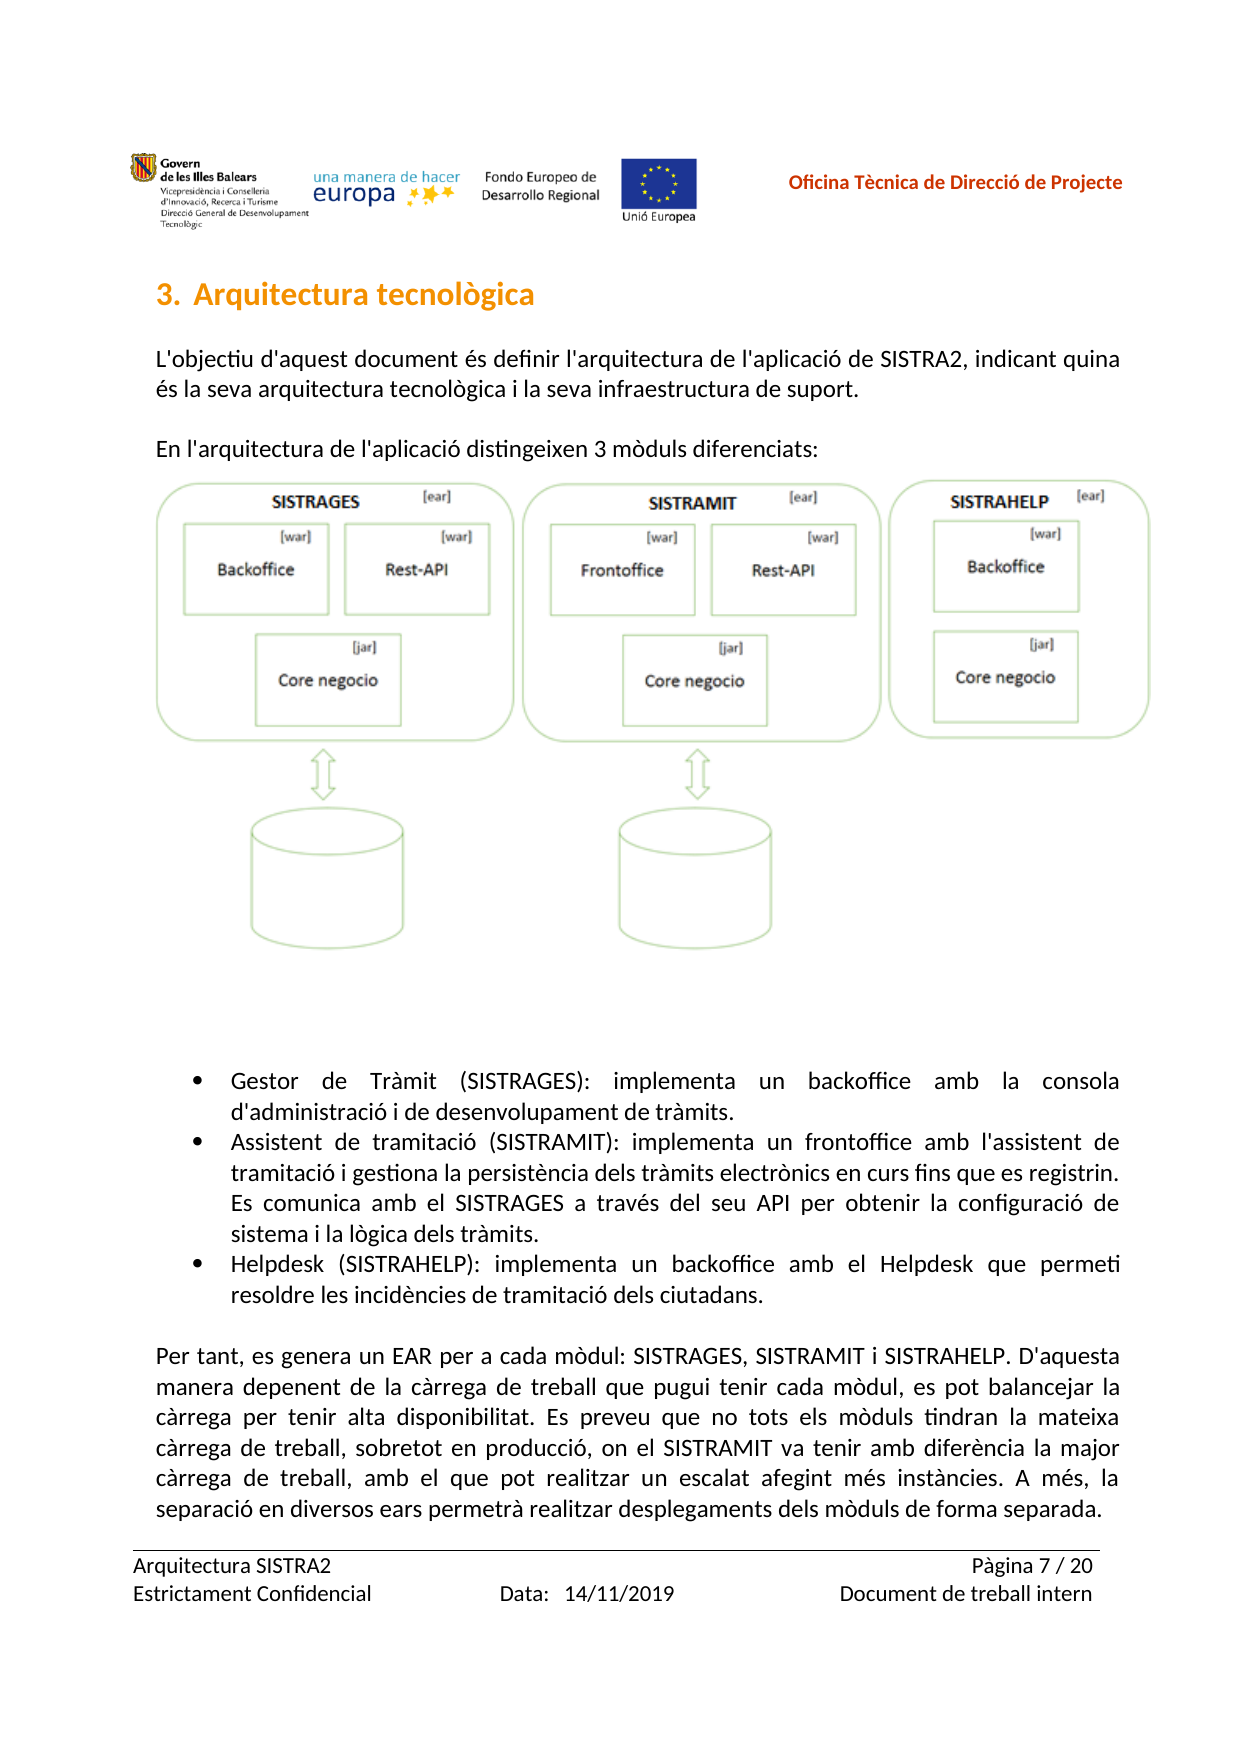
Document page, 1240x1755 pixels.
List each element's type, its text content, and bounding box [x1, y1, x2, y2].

list Gestor de Tràmit (SISTRAGES): implementa un backoffice amb la consola d'administració i de desenvolupament de tràmits. [193, 1065, 1121, 1126]
list Helpdesk (SISTRAHELP): implementa un backoffice amb el Helpdesk que permeti resoldre les incidències de tramitació dels ciutadans. [193, 1248, 1121, 1309]
picture [130, 152, 699, 230]
list Assistent de tramitació (SISTRAMIT): implementa un frontoffice amb l'assistent de tramitació i gestiona la persistència dels tràmits electrònics en curs fins que es registrin. Es comunica amb el SISTRAGES a través del seu API per obtenir la configuració de sistema i la lògica dels tràmits. [193, 1126, 1121, 1248]
subtitle Arquitectura tecnològica [156, 273, 1121, 314]
text L'objectiu d'aquest document és definir l'arquitectura de l'aplicació de SISTRA2, indicant quina és la seva arquitectura tecnològica i la seva infraestructura de suport. [156, 343, 1121, 404]
text Per tant, es genera un EAR per a cada mòdul: SISTRAGES, SISTRAMIT i SISTRAHELP. D'aquesta manera depenent de la càrrega de treball que pugui tenir cada mòdul, es pot balancejar la càrrega per tenir alta disponibilitat. Es preveu que no tots els mòduls tindran la mateixa càrrega de treball, sobretot en producció, on el SISTRAMIT va tenir amb diferència la major càrrega de treball, amb el que pot realitzar un escalat afegint més instàncies. A més, la separació en diversos ears permetrà realitzar desplegaments dels mòduls de forma separada. [156, 1340, 1121, 1523]
text En l'arquitectura de l'aplicació distingeixen 3 mòduls diferenciats: [156, 433, 1121, 463]
picture [155, 463, 1151, 974]
